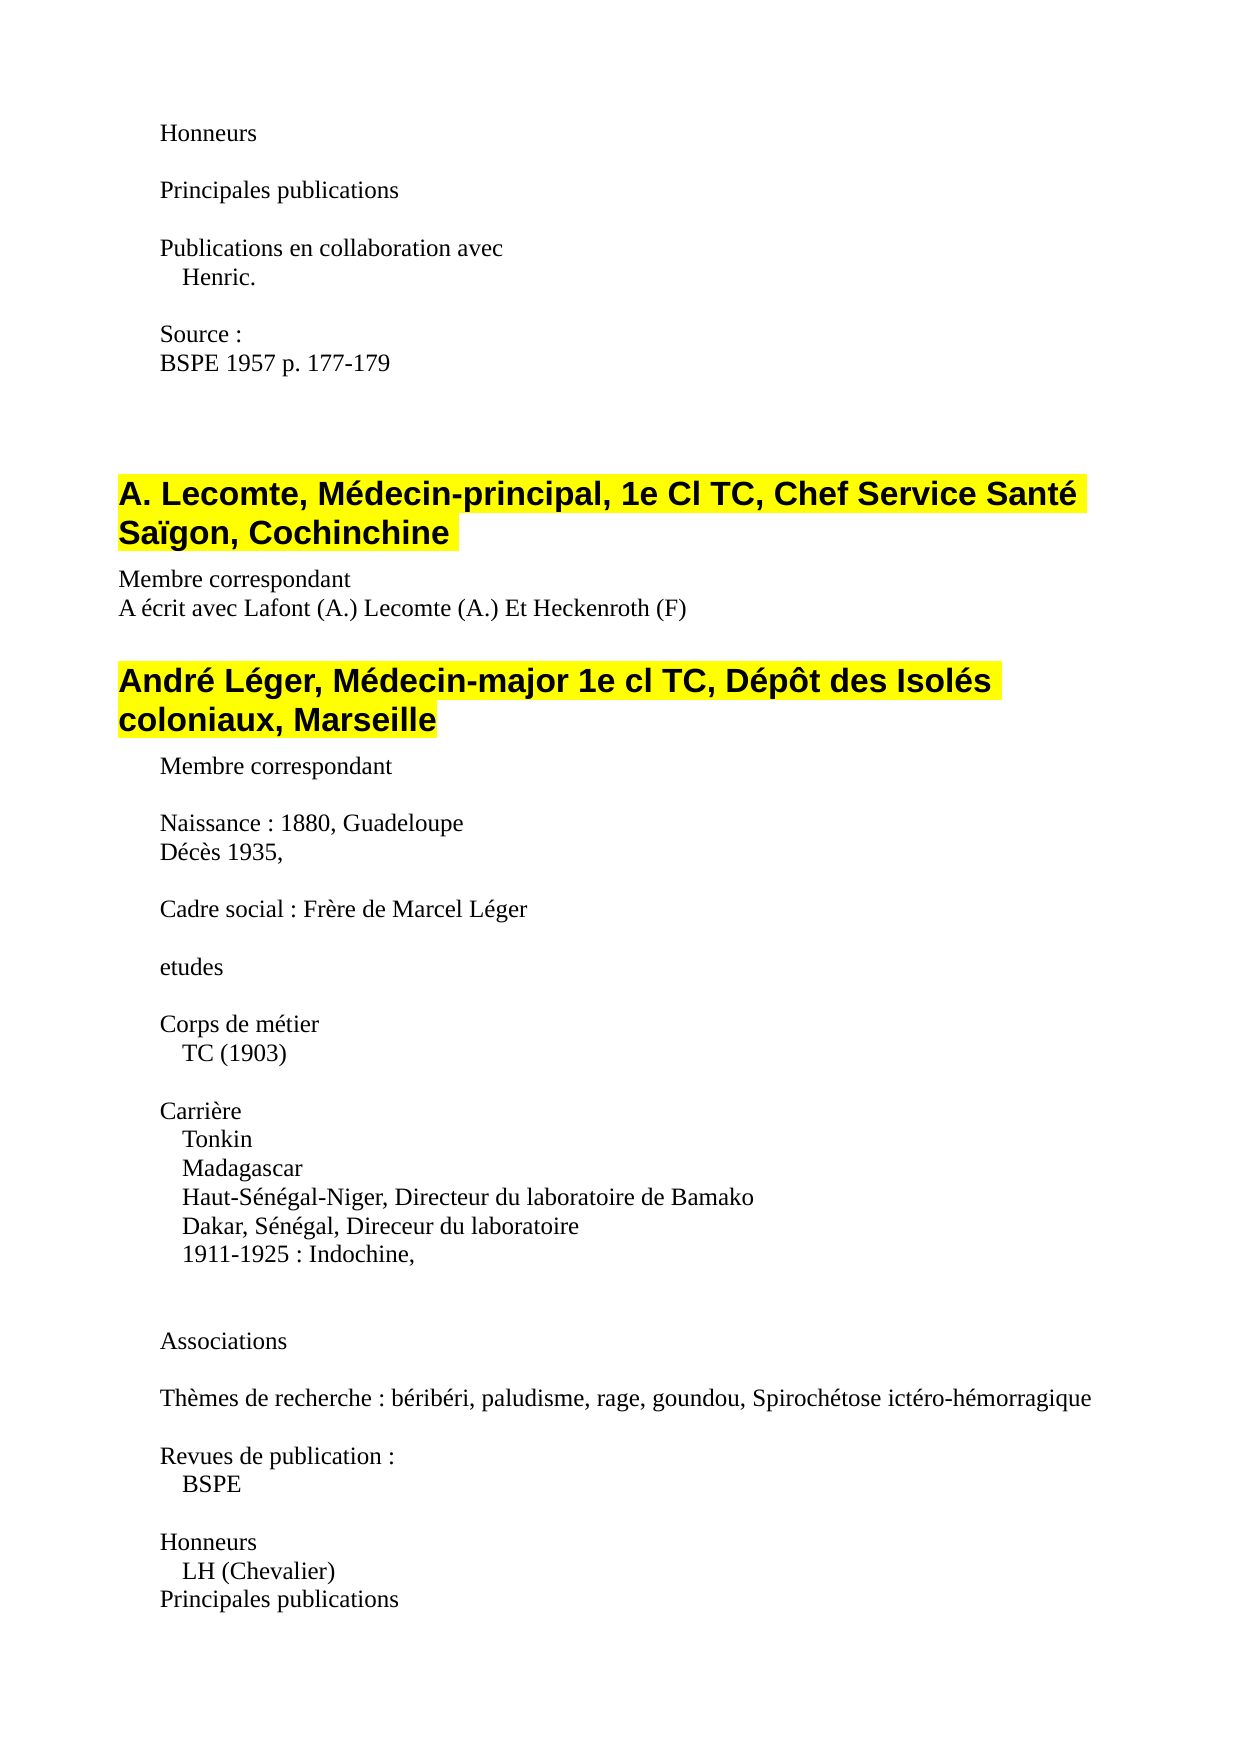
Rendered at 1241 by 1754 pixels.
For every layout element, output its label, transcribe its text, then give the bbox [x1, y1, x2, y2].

text Naissance : 1880, Guadeloupe [159, 808, 1122, 837]
text LH (Chevalier) [159, 1556, 1122, 1584]
text Principales publications [159, 176, 1122, 204]
text Décès 1935, [159, 837, 1122, 866]
text Corps de métier [159, 1009, 1122, 1038]
text Henric. [159, 262, 1122, 291]
text TC (1903) [159, 1038, 1122, 1067]
subtitle André Léger, Médecin-major 1e cl TC, Dépôt des Isolés coloniaux, Marseille [437, 661, 1122, 738]
text Principales publications [159, 1584, 1122, 1613]
text A écrit avec Lafont (A.) Lecomte (A.) Et Heckenroth (F) [118, 593, 1122, 621]
text Thèmes de recherche : béribéri, paludisme, rage, goundou, Spirochétose ictéro-hémorragique [159, 1383, 1122, 1412]
text 1911-1925 : Indochine, [159, 1239, 1122, 1268]
text Carrière [159, 1096, 1122, 1124]
text BSPE 1957 p. 177-179 [159, 348, 1122, 377]
text Source : [159, 319, 1122, 348]
text BSPE [159, 1469, 1122, 1498]
text Tonkin [159, 1124, 1122, 1153]
text Dakar, Sénégal, Direceur du laboratoire [159, 1211, 1122, 1239]
text Honneurs [159, 1527, 1122, 1556]
text Publications en collaboration avec [159, 233, 1122, 262]
text Honneurs [159, 118, 1122, 147]
subtitle A. Lecomte, Médecin-principal, 1e Cl TC, Chef Service Santé Saïgon, Cochinchine [459, 474, 1122, 551]
text Madagascar [159, 1153, 1122, 1182]
text Haut-Sénégal-Niger, Directeur du laboratoire de Bamako [159, 1182, 1122, 1211]
text Associations [159, 1326, 1122, 1354]
text Revues de publication : [159, 1441, 1122, 1469]
text Membre correspondant [159, 751, 1122, 779]
text etudes [159, 952, 1122, 981]
text Membre correspondant [118, 564, 1122, 593]
text Cadre social : Frère de Marcel Léger [159, 894, 1122, 923]
